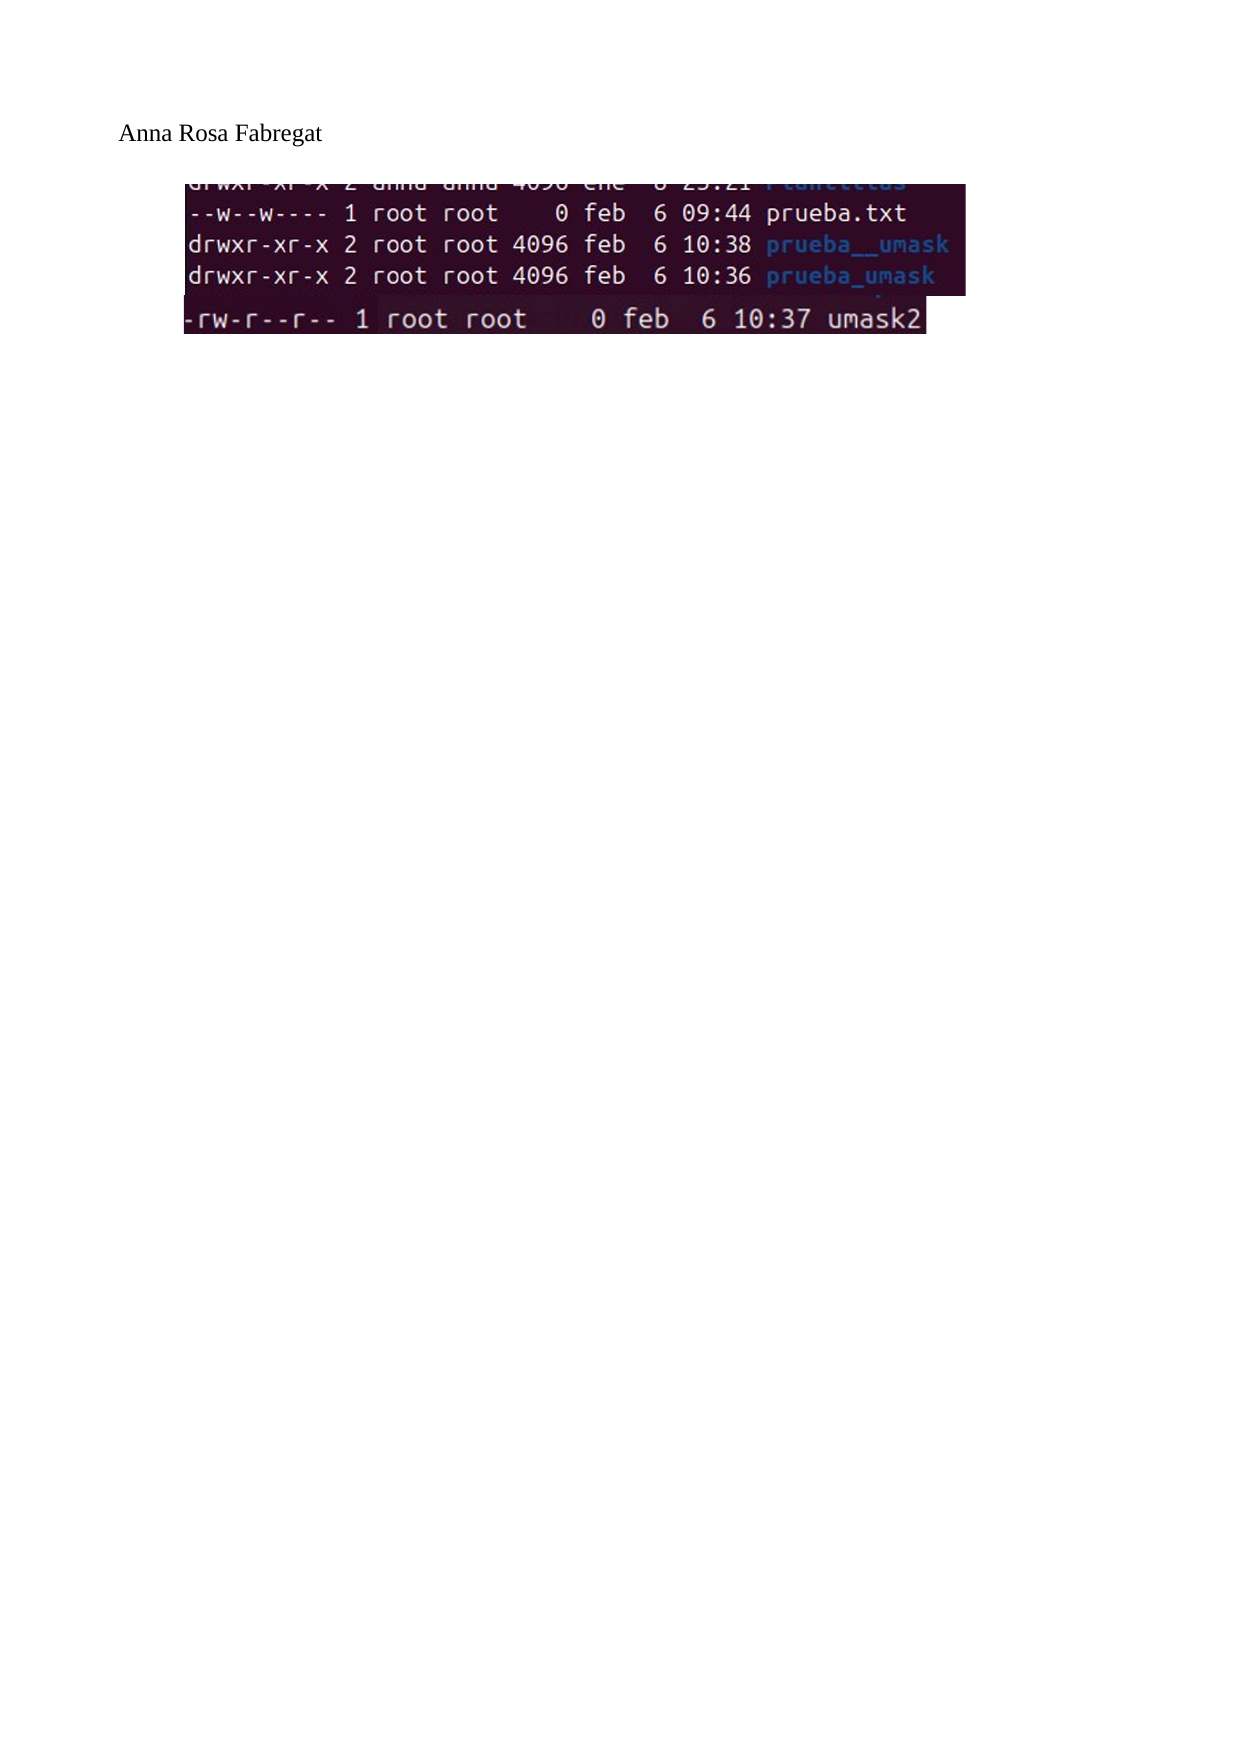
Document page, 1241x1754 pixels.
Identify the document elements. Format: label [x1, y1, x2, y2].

picture [183, 184, 966, 334]
